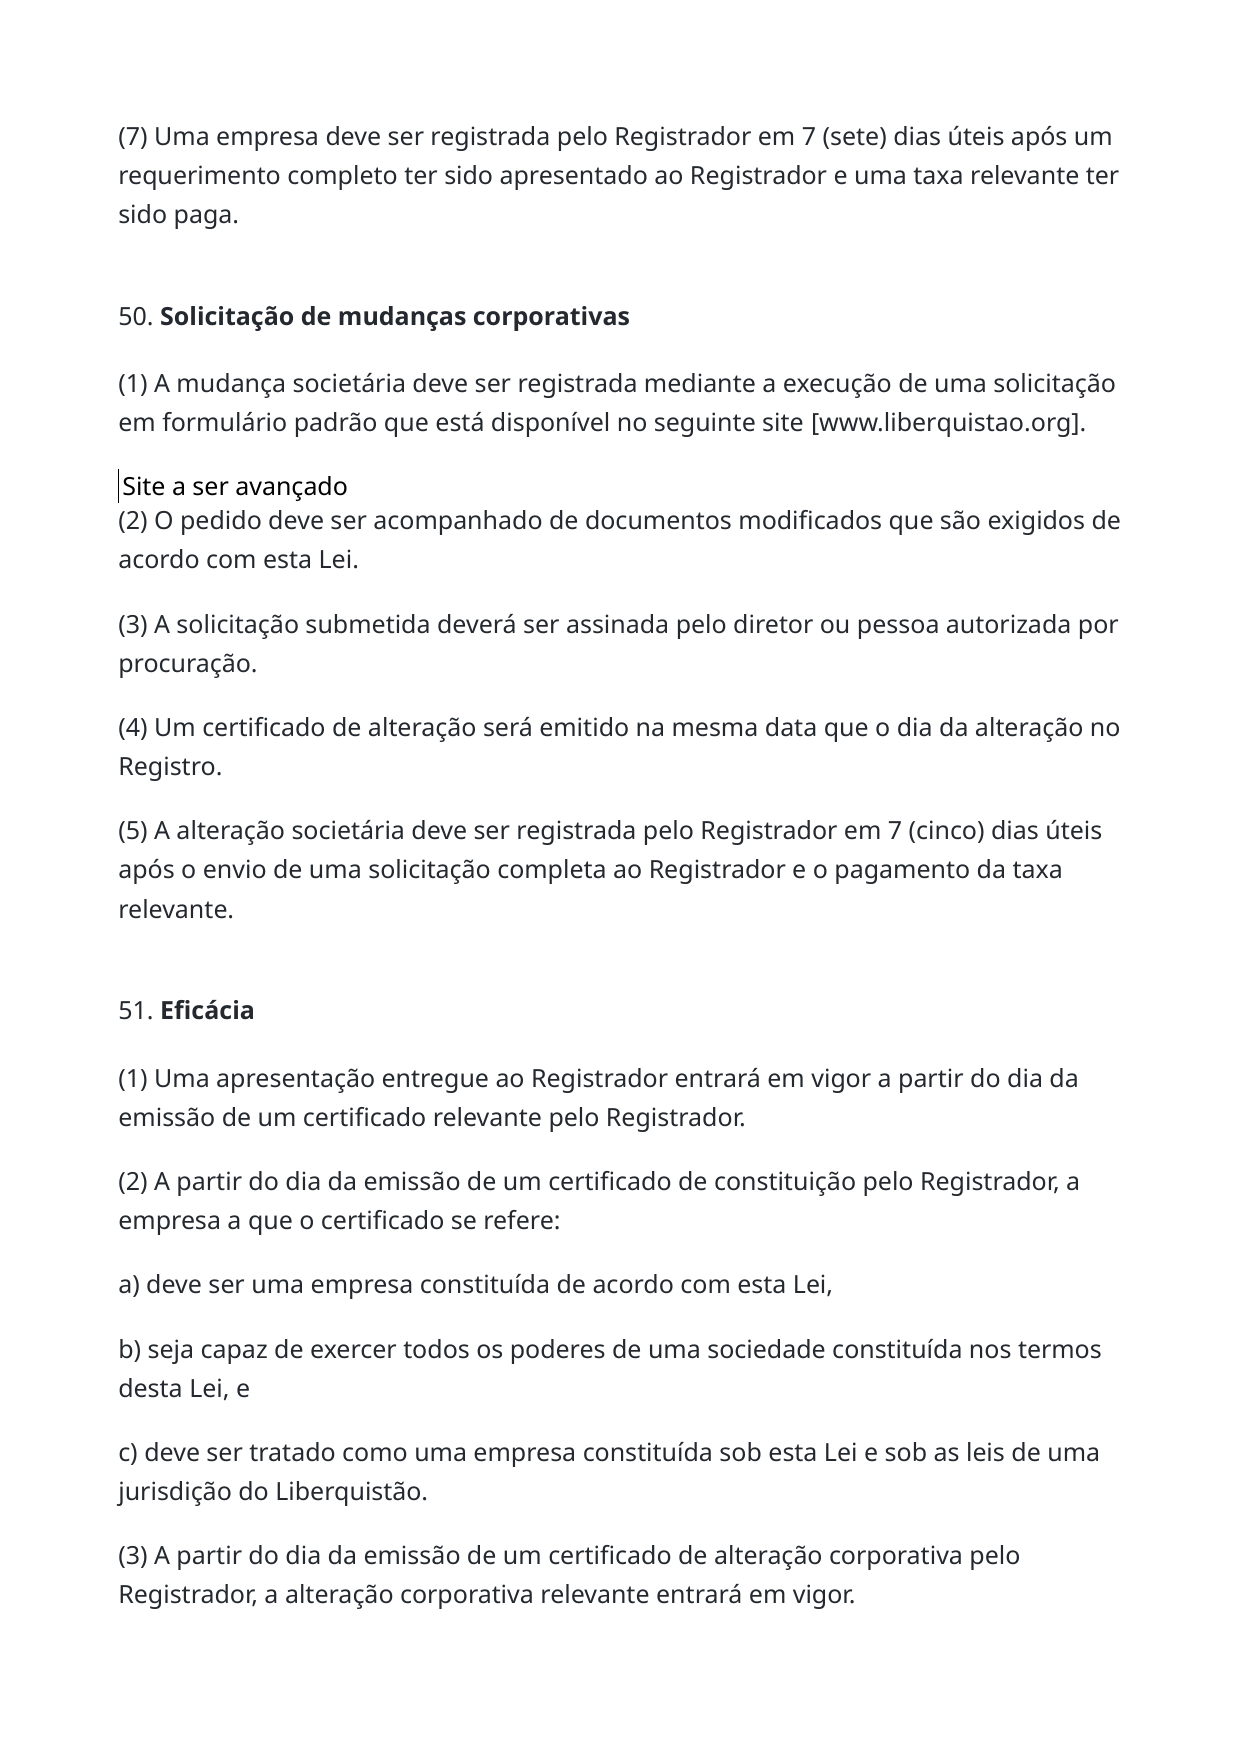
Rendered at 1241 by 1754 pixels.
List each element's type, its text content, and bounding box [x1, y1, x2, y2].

text (4) Um certificado de alteração será emitido na mesma data que o dia da alteração no Registro. [118, 710, 1122, 783]
text a) deve ser uma empresa constituída de acordo com esta Lei, [118, 1267, 1122, 1301]
text (1) A mudança societária deve ser registrada mediante a execução de uma solicitação em formulário padrão que está disponível no seguinte site [www.liberquistao.org]. [118, 366, 1122, 439]
text (3) A partir do dia da emissão de um certificado de alteração corporativa pelo Registrador, a alteração corporativa relevante entrará em vigor. [118, 1538, 1122, 1611]
text Site a ser avançado [119, 469, 1122, 503]
text b) seja capaz de exercer todos os poderes de uma sociedade constituída nos termos desta Lei, e [118, 1331, 1122, 1404]
text (5) A alteração societária deve ser registrada pelo Registrador em 7 (cinco) dias úteis após o envio de uma solicitação completa ao Registrador e o pagamento da taxa relevante. [118, 813, 1122, 925]
text c) deve ser tratado como uma empresa constituída sob esta Lei e sob as leis de uma jurisdição do Liberquistão. [118, 1435, 1122, 1508]
subtitle 51. Eficácia [118, 993, 1122, 1027]
text (1) Uma apresentação entregue ao Registrador entrará em vigor a partir do dia da emissão de um certificado relevante pelo Registrador. [118, 1061, 1122, 1134]
text (3) A solicitação submetida deverá ser assinada pelo diretor ou pessoa autorizada por procuração. [118, 606, 1122, 679]
text (7) Uma empresa deve ser registrada pelo Registrador em 7 (sete) dias úteis após um requerimento completo ter sido apresentado ao Registrador e uma taxa relevante ter sido paga. [118, 118, 1122, 231]
text (2) O pedido deve ser acompanhado de documentos modificados que são exigidos de acordo com esta Lei. [118, 503, 1122, 576]
subtitle 50. Solicitação de mudanças corporativas [118, 298, 1122, 332]
text (2) A partir do dia da emissão de um certificado de constituição pelo Registrador, a empresa a que o certificado se refere: [118, 1164, 1122, 1237]
